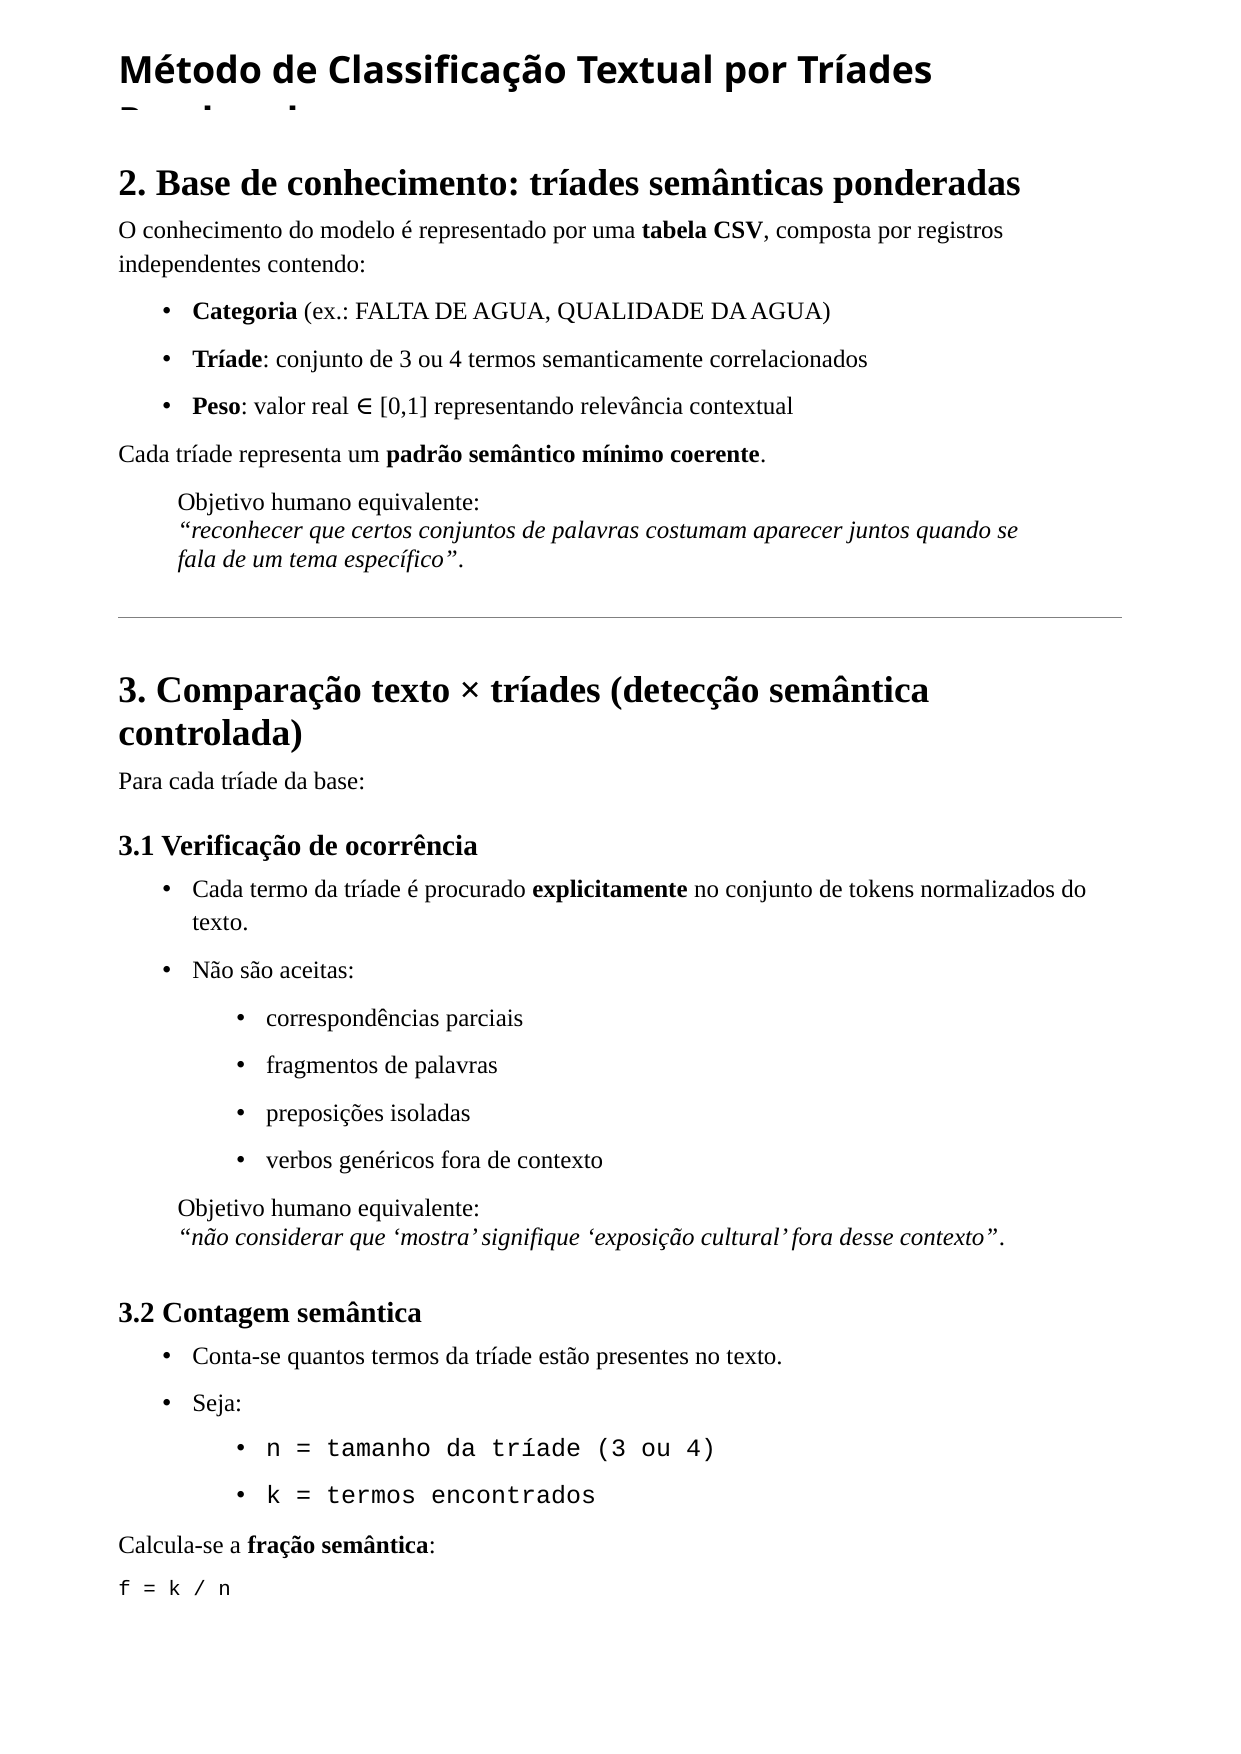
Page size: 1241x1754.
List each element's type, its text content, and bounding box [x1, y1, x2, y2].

list correspondências parciais [236, 1003, 1122, 1031]
text Objetivo humano equivalente: “não considerar que ‘mostra’ signifique ‘exposição cultural’ fora desse contexto”. [177, 1193, 1063, 1251]
list preposições isoladas [236, 1098, 1122, 1127]
text O conhecimento do modelo é representado por uma tabela CSV, composta por registros independentes contendo: [118, 216, 1122, 277]
list Categoria (ex.: FALTA DE AGUA, QUALIDADE DA AGUA) [162, 296, 1122, 325]
subtitle 2. Base de conhecimento: tríades semânticas ponderadas [118, 160, 1122, 203]
list Peso: valor real ∈ [0,1] representando relevância contextual [162, 391, 1122, 420]
text Para cada tríade da base: [118, 766, 1122, 795]
list n = tamanho da tríade (3 ou 4) [236, 1436, 1122, 1464]
list Cada termo da tríade é procurado explicitamente no conjunto de tokens normalizados do texto. [162, 874, 1122, 936]
text f = k / n [118, 1578, 1122, 1601]
list Seja: [162, 1388, 1122, 1417]
text Calcula-se a fração semântica: [118, 1530, 1122, 1559]
list fragmentos de palavras [236, 1050, 1122, 1079]
text Cada tríade representa um padrão semântico mínimo coerente. [118, 439, 1122, 468]
subtitle 3. Comparação texto × tríades (detecção semântica controlada) [118, 667, 1122, 754]
list Tríade: conjunto de 3 ou 4 termos semanticamente correlacionados [162, 344, 1122, 373]
text Objetivo humano equivalente: “reconhecer que certos conjuntos de palavras costumam aparecer juntos quando se fala de um tema específico”. [177, 487, 1063, 573]
subtitle 3.2 Contagem semântica [118, 1295, 1122, 1328]
list Não são aceitas: [162, 955, 1122, 984]
list k = termos encontrados [236, 1483, 1122, 1511]
list verbos genéricos fora de contexto [236, 1146, 1122, 1174]
subtitle 3.1 Verificação de ocorrência [118, 828, 1122, 862]
list Conta-se quantos termos da tríade estão presentes no texto. [162, 1341, 1122, 1369]
